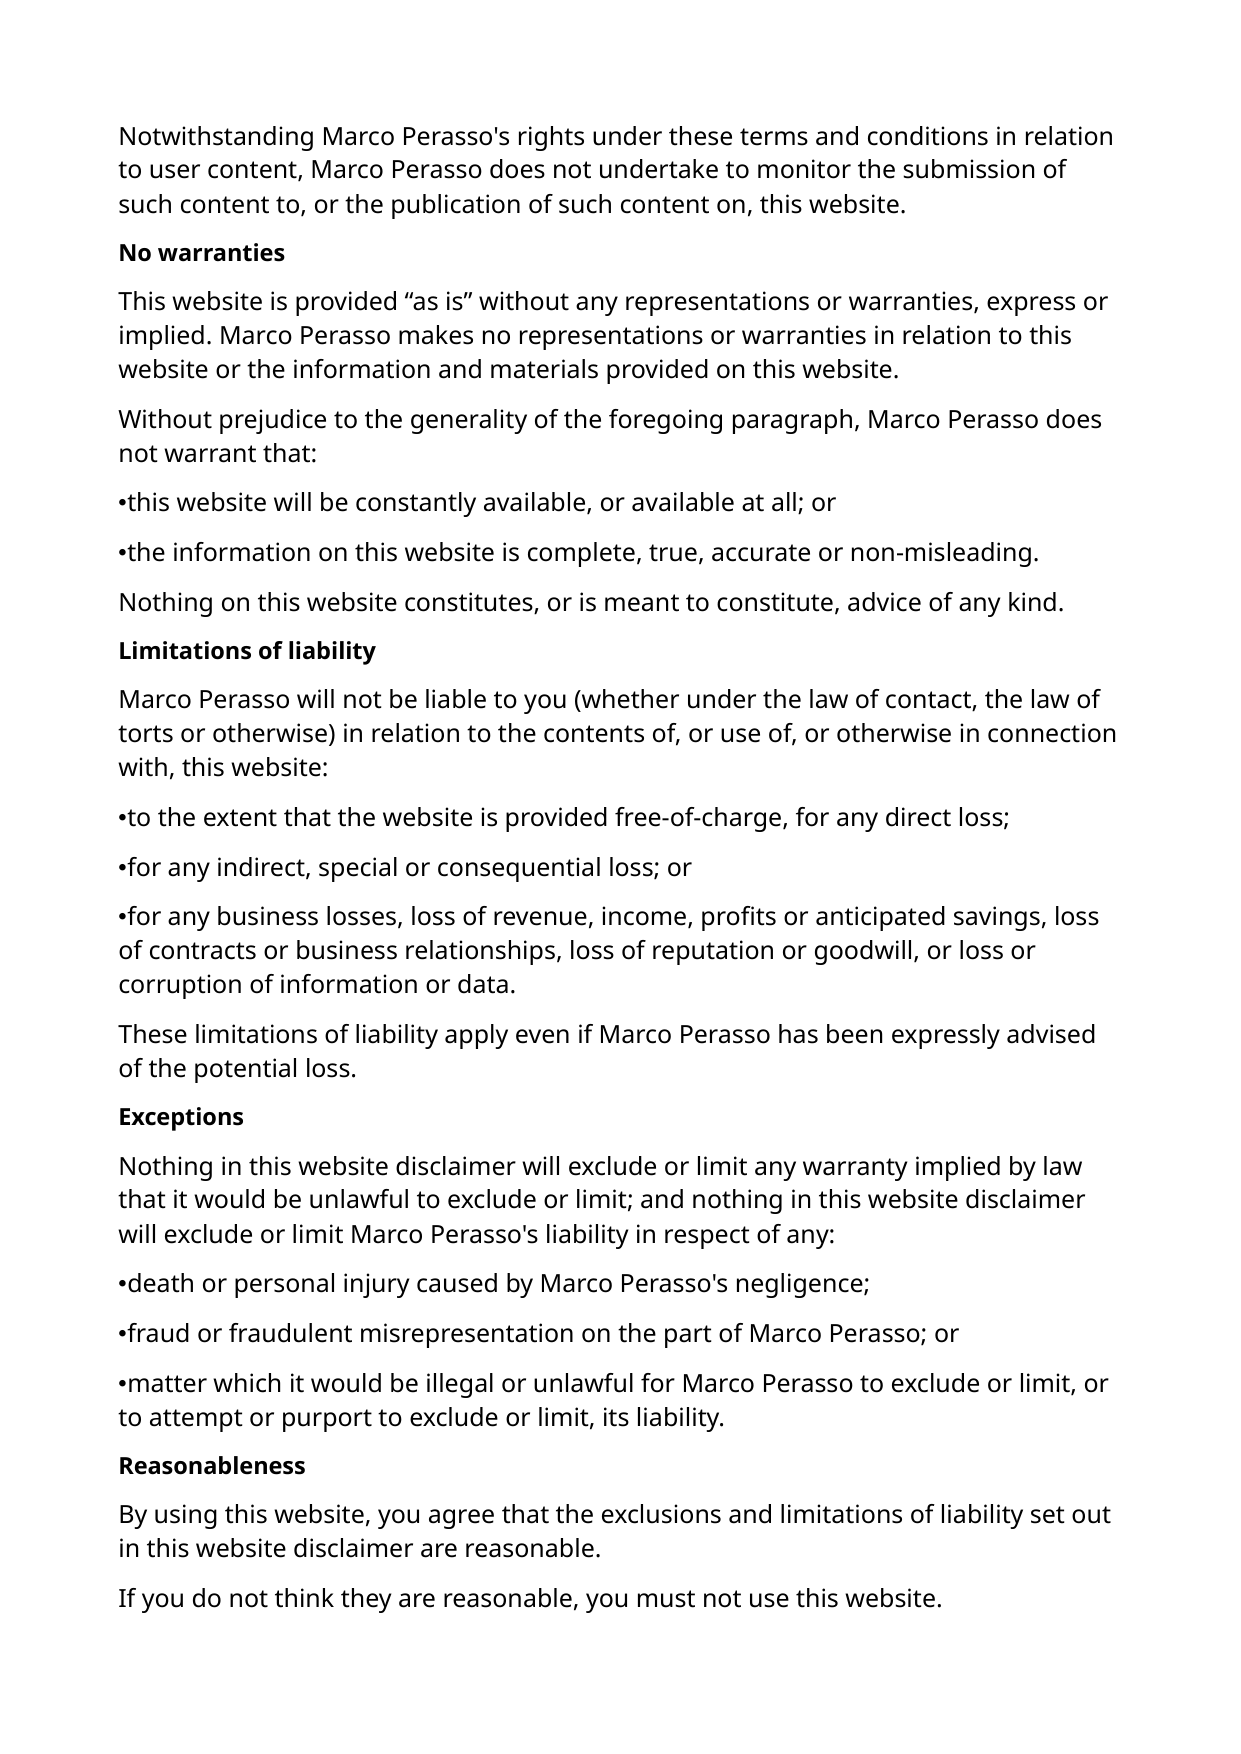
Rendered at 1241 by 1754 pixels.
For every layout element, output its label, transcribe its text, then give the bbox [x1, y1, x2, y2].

subtitle Limitations of liability [118, 634, 1122, 666]
list fraud or fraudulent misrepresentation on the part of Marco Perasso; or [118, 1316, 1122, 1350]
text Nothing in this website disclaimer will exclude or limit any warranty implied by law that it would be unlawful to exclude or limit; and nothing in this website disclaimer will exclude or limit Marco Perasso's liability in respect of any: [118, 1148, 1122, 1250]
text These limitations of liability apply even if Marco Perasso has been expressly advised of the potential loss. [118, 1017, 1122, 1085]
text Without prejudice to the generality of the foregoing paragraph, Marco Perasso does not warrant that: [118, 401, 1122, 469]
list matter which it would be illegal or unlawful for Marco Perasso to exclude or limit, or to attempt or purport to exclude or limit, its liability. [118, 1365, 1122, 1433]
list death or personal injury caused by Marco Perasso's negligence; [118, 1266, 1122, 1300]
text Marco Perasso will not be liable to you (whether under the law of contact, the law of torts or otherwise) in relation to the contents of, or use of, or otherwise in connection with, this website: [118, 682, 1122, 784]
subtitle No warranties [118, 236, 1122, 268]
text Nothing on this website constitutes, or is meant to constitute, advice of any kind. [118, 584, 1122, 618]
subtitle Reasonableness [118, 1449, 1122, 1481]
list for any business losses, loss of revenue, income, profits or anticipated savings, loss of contracts or business relationships, loss of reputation or goodwill, or loss or corruption of information or data. [118, 899, 1122, 1001]
text If you do not think they are reasonable, you must not use this website. [118, 1580, 1122, 1614]
text Notwithstanding Marco Perasso's rights under these terms and conditions in relation to user content, Marco Perasso does not undertake to monitor the submission of such content to, or the publication of such content on, this website. [118, 118, 1122, 220]
subtitle Exceptions [118, 1101, 1122, 1132]
list the information on this website is complete, true, accurate or non-misleading. [118, 535, 1122, 569]
list to the extent that the website is provided free-of-charge, for any direct loss; [118, 799, 1122, 834]
list this website will be constantly available, or available at all; or [118, 485, 1122, 519]
text By using this website, you agree that the exclusions and limitations of liability set out in this website disclaimer are reasonable. [118, 1497, 1122, 1565]
text This website is provided “as is” without any representations or warranties, express or implied. Marco Perasso makes no representations or warranties in relation to this website or the information and materials provided on this website. [118, 283, 1122, 386]
list for any indirect, special or consequential loss; or [118, 849, 1122, 883]
